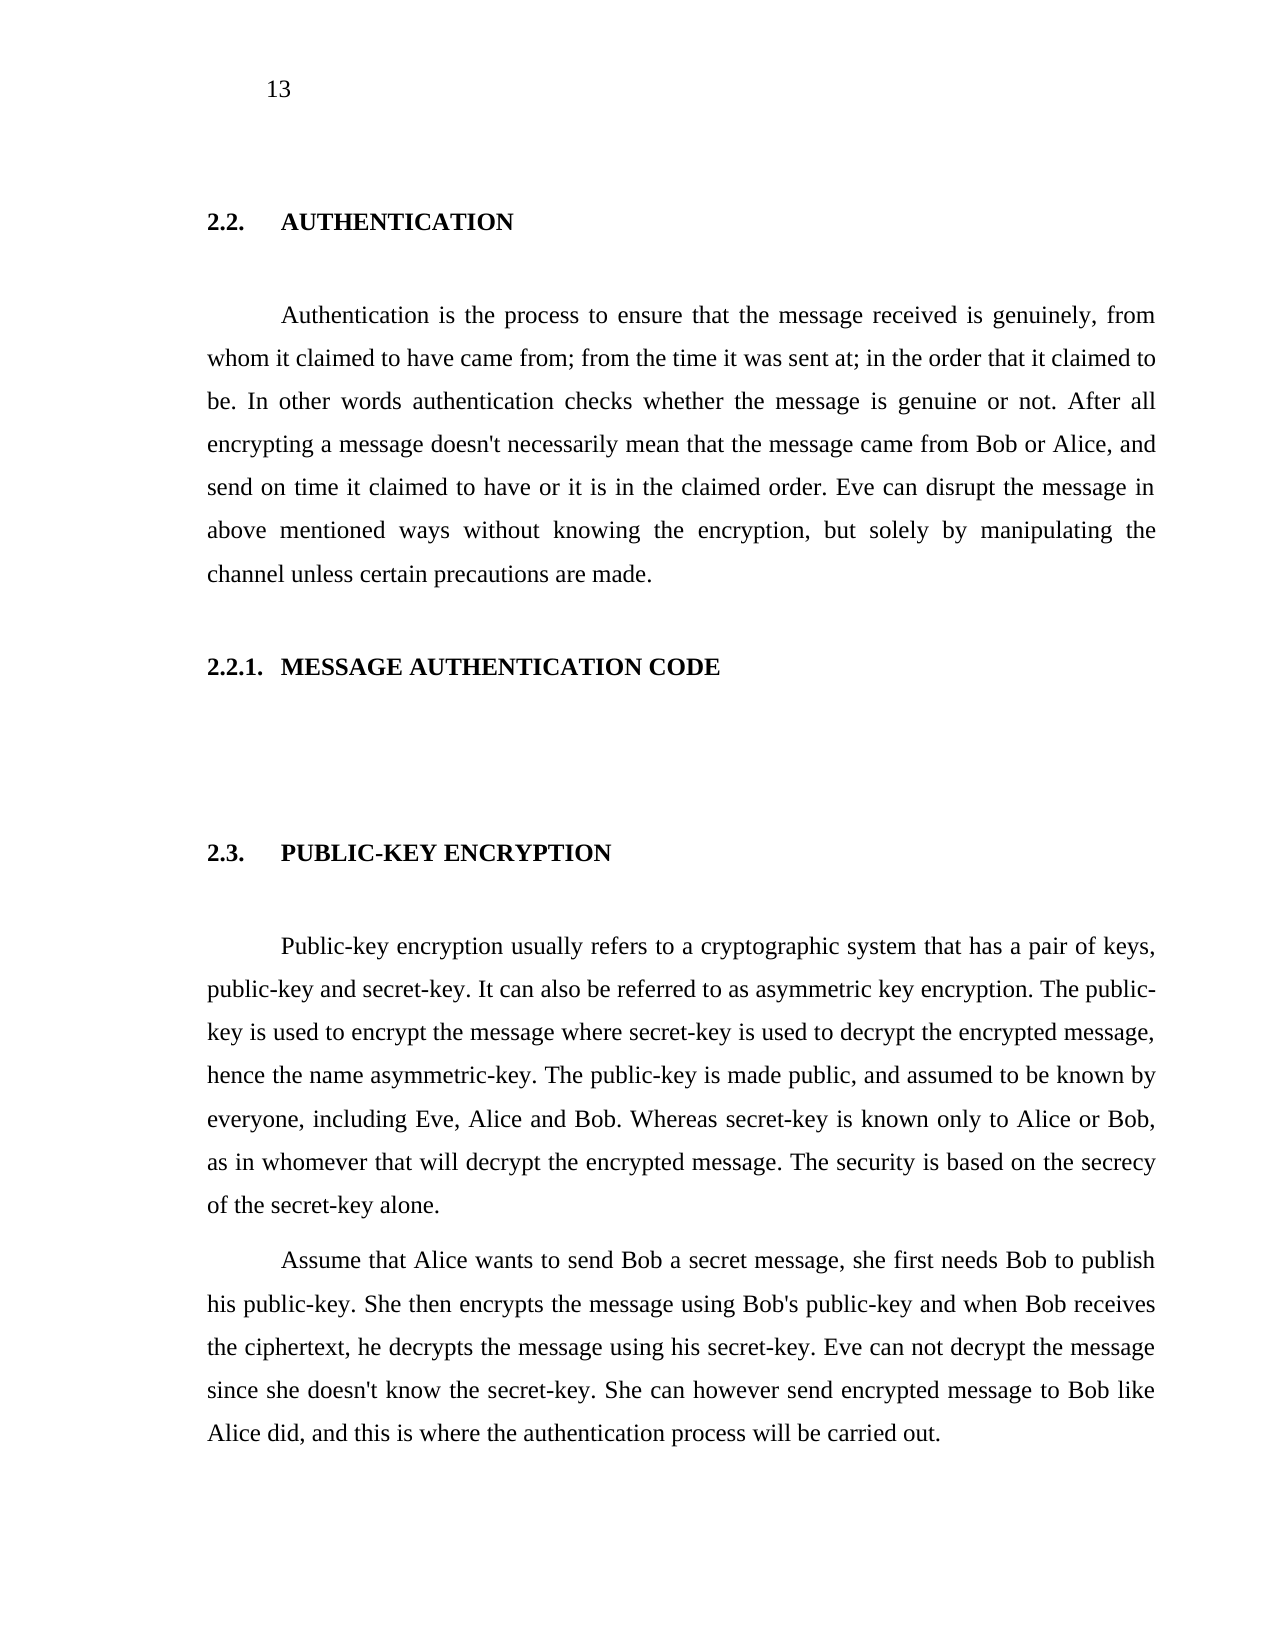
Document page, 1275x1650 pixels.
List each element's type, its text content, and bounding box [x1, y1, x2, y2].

text Assume that Alice wants to send Bob a secret message, she first needs Bob to publish his public-key. She then encrypts the message using Bob's public-key and when Bob receives the ciphertext, he decrypts the message using his secret-key. Eve can not decrypt the message since she doesn't know the secret-key. She can however send encrypted message to Bob like Alice did, and this is where the authentication process will be carried out. [207, 1246, 1157, 1447]
text Authentication is the process to ensure that the message received is genuinely, from whom it claimed to have came from; from the time it was sent at; in the order that it claimed to be. In other words authentication checks whether the message is genuine or not. After all encrypting a message doesn't necessarily mean that the message came from Bob or Alice, and send on time it claimed to have or it is in the claimed order. Eve can disrupt the message in above mentioned ways without knowing the encryption, but solely by manipulating the channel unless certain precautions are made. [207, 300, 1157, 587]
subtitle MESSAGE AUTHENTICATION CODE [207, 652, 1157, 681]
subtitle PUBLIC-KEY ENCRYPTION [207, 838, 1157, 867]
subtitle AUTHENTICATION [207, 207, 1157, 236]
text Public-key encryption usually refers to a cryptographic system that has a pair of keys, public-key and secret-key. It can also be referred to as asymmetric key encryption. The public-key is used to encrypt the message where secret-key is used to decrypt the encrypted message, hence the name asymmetric-key. The public-key is made public, and assumed to be known by everyone, including Eve, Alice and Bob. Whereas secret-key is known only to Alice or Bob, as in whomever that will decrypt the encrypted message. The security is based on the secrecy of the secret-key alone. [207, 931, 1157, 1219]
